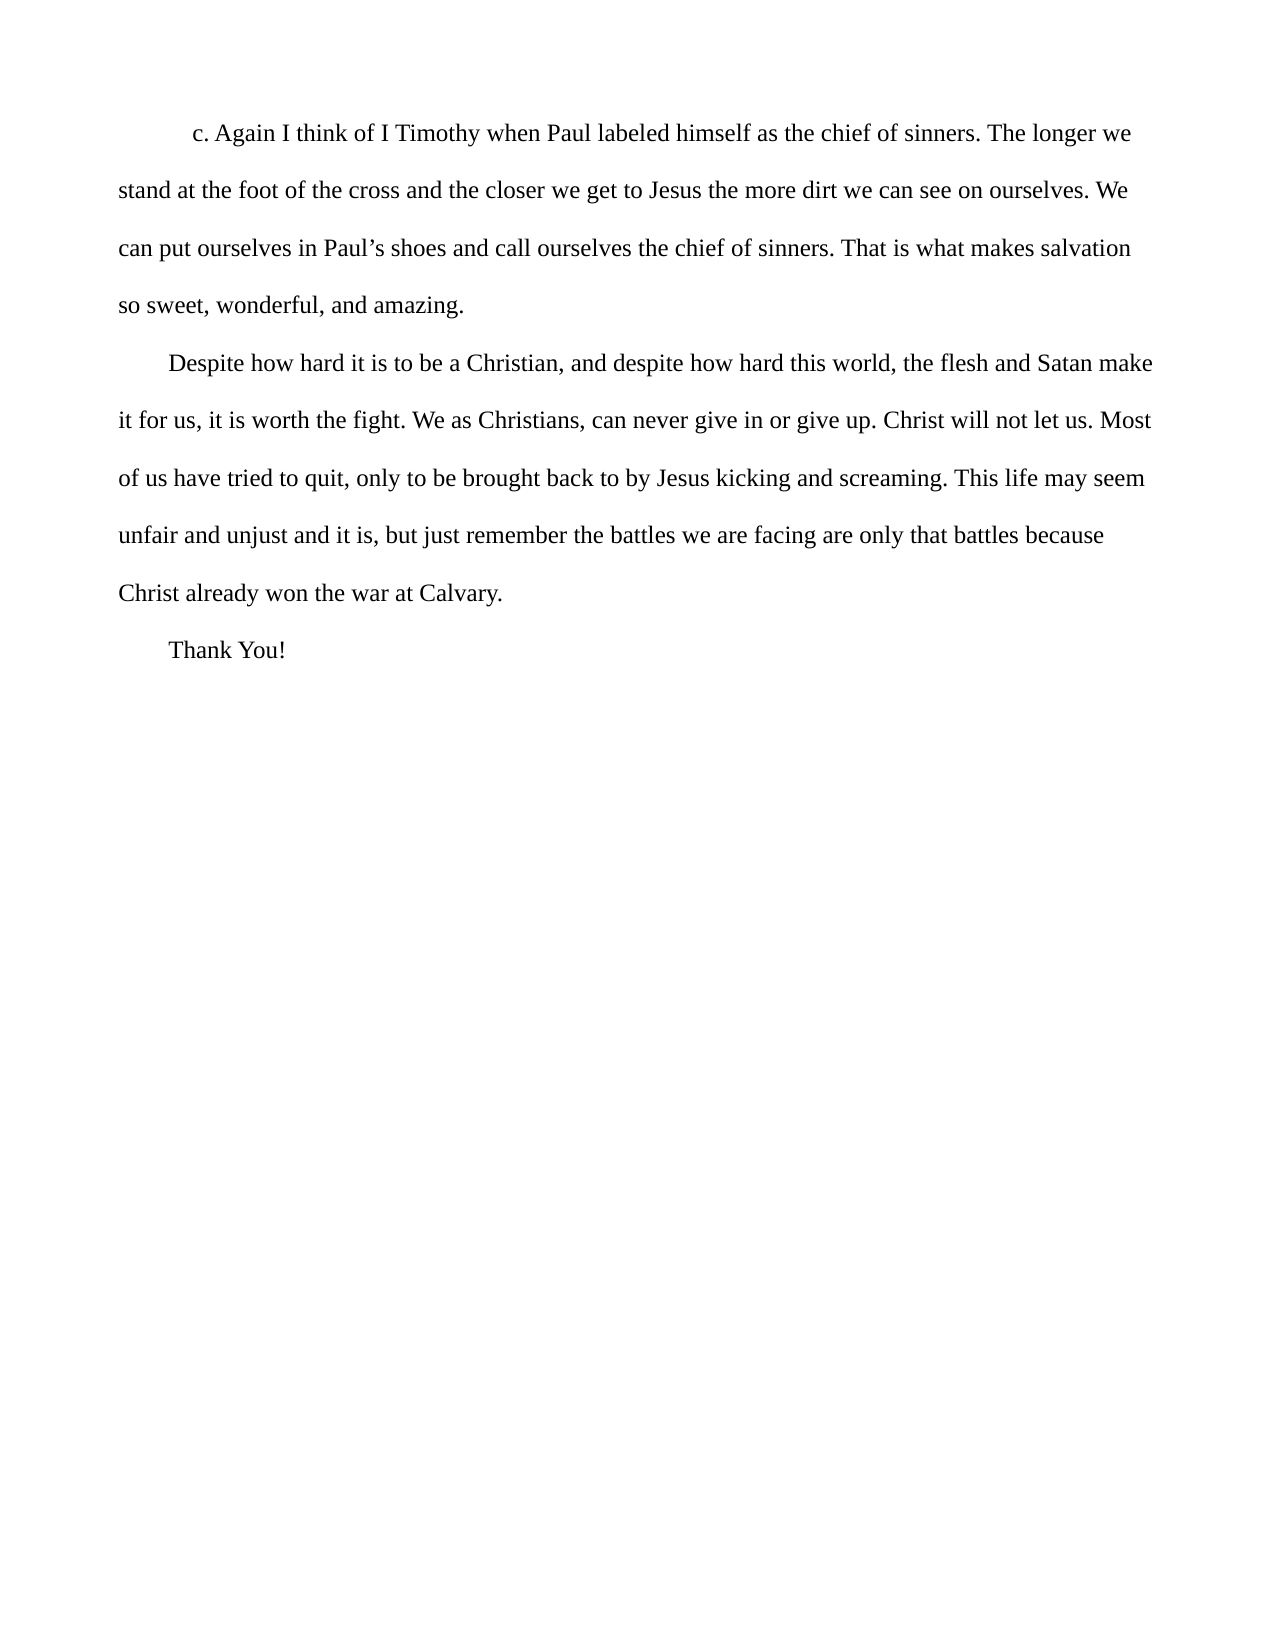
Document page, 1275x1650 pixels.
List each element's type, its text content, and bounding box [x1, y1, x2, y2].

text c. Again I think of I Timothy when Paul labeled himself as the chief of sinners. The longer we stand at the foot of the cross and the closer we get to Jesus the more dirt we can see on ourselves. We can put ourselves in Paul’s shoes and call ourselves the chief of sinners. That is what makes salvation so sweet, wonderful, and amazing. [118, 118, 1157, 319]
text Despite how hard it is to be a Christian, and despite how hard this world, the flesh and Satan make it for us, it is worth the fight. We as Christians, can never give in or give up. Christ will not let us. Most of us have tried to quit, only to be brought back to by Jesus kicking and screaming. This life may seem unfair and unjust and it is, but just remember the battles we are facing are only that battles because Christ already won the war at Calvary. [118, 348, 1157, 607]
text Thank You! [118, 636, 1157, 664]
